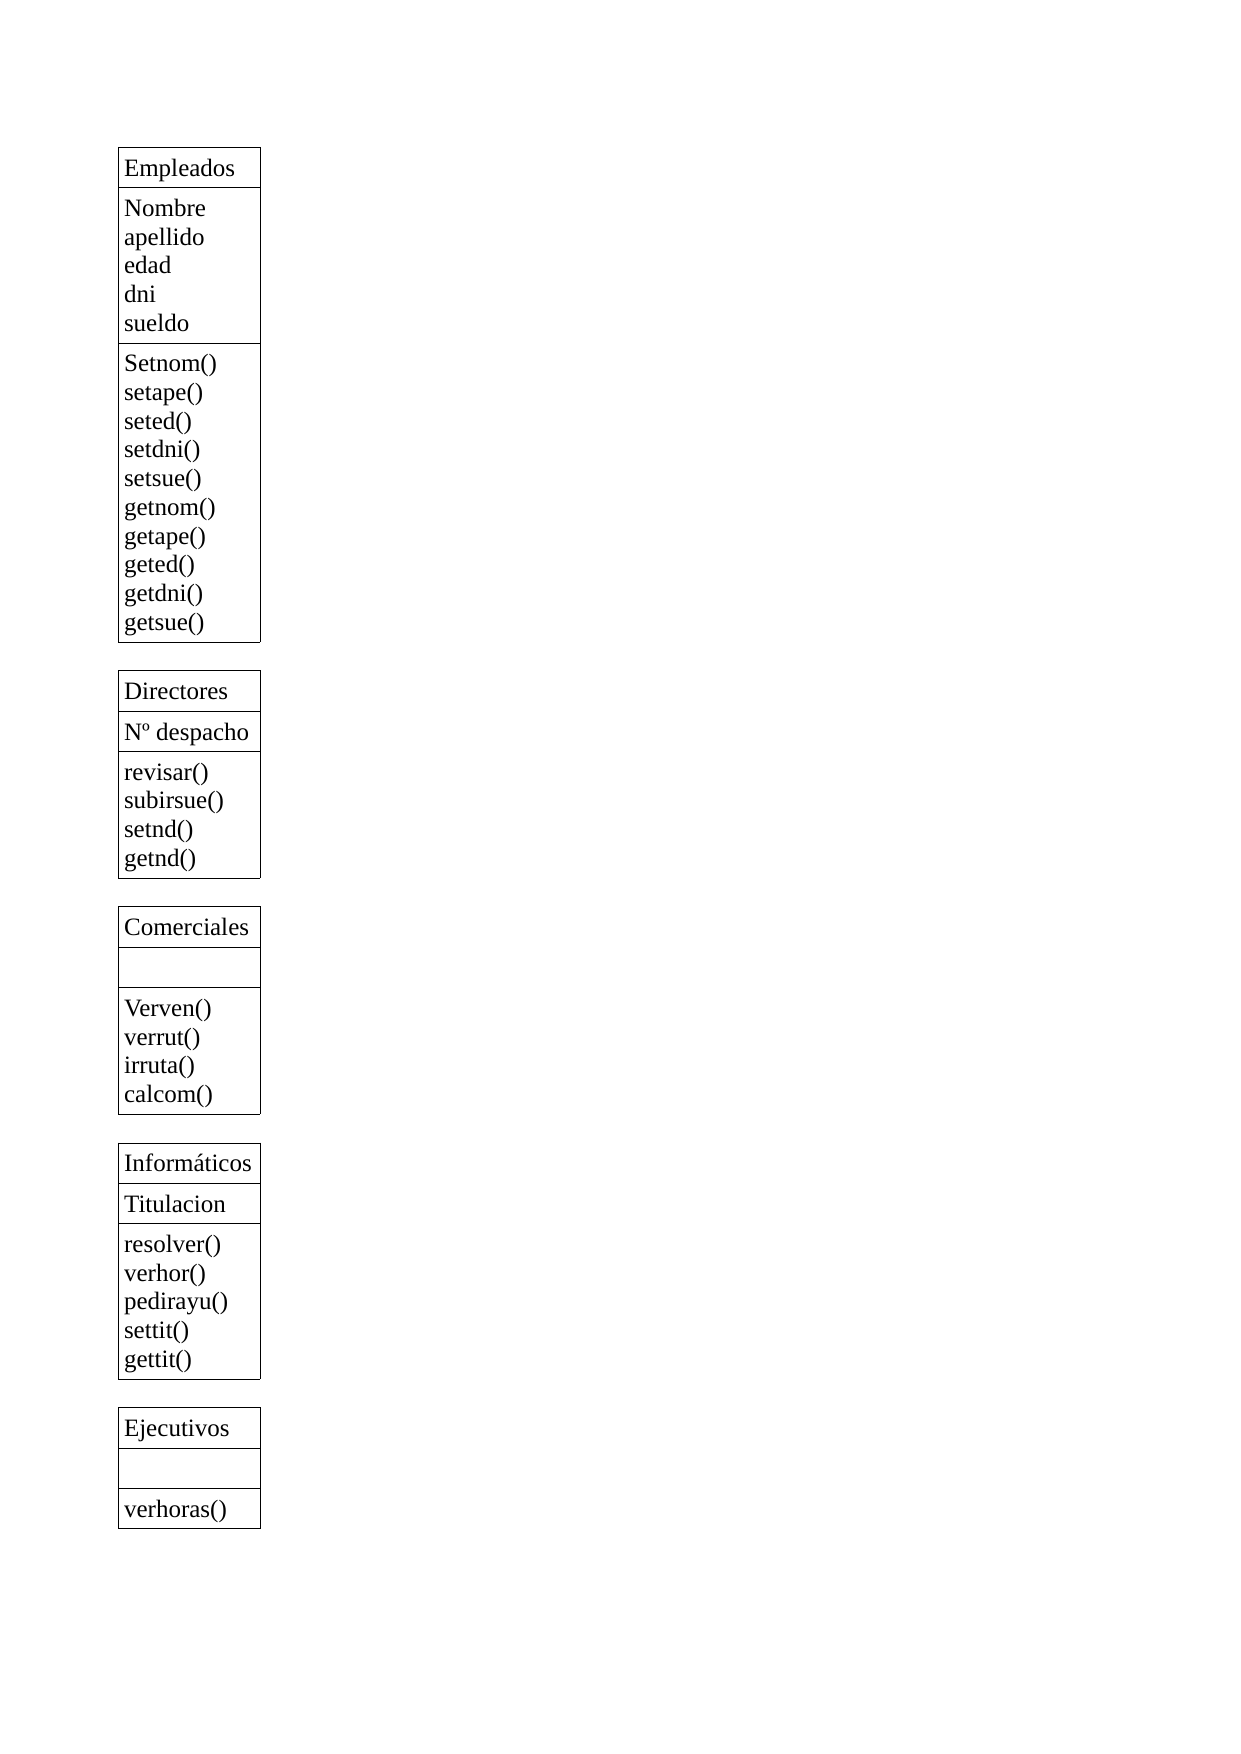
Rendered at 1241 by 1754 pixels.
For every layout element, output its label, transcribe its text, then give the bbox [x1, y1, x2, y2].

table_cell Titulacion [119, 1184, 260, 1223]
table_cell [119, 1449, 260, 1488]
table_cell Verven() verrut() irruta() calcom() [119, 988, 260, 1114]
table_header Informáticos [119, 1144, 260, 1183]
table_cell resolver() verhor() pedirayu() settit() gettit() [119, 1224, 260, 1378]
table_cell Nombre apellido edad dni sueldo [119, 188, 260, 342]
table_header Comerciales [119, 907, 260, 947]
table_header Directores [119, 671, 260, 711]
table_cell Setnom() setape() seted() setdni() setsue() getnom() getape() geted() getdni() getsue() [119, 344, 260, 642]
table_cell [119, 948, 260, 987]
table_cell verhoras() [119, 1489, 260, 1528]
table_cell Nº despacho [119, 712, 260, 751]
table_cell revisar() subirsue() setnd() getnd() [119, 752, 260, 878]
table_header Ejecutivos [119, 1408, 260, 1448]
table_header Empleados [119, 148, 260, 187]
